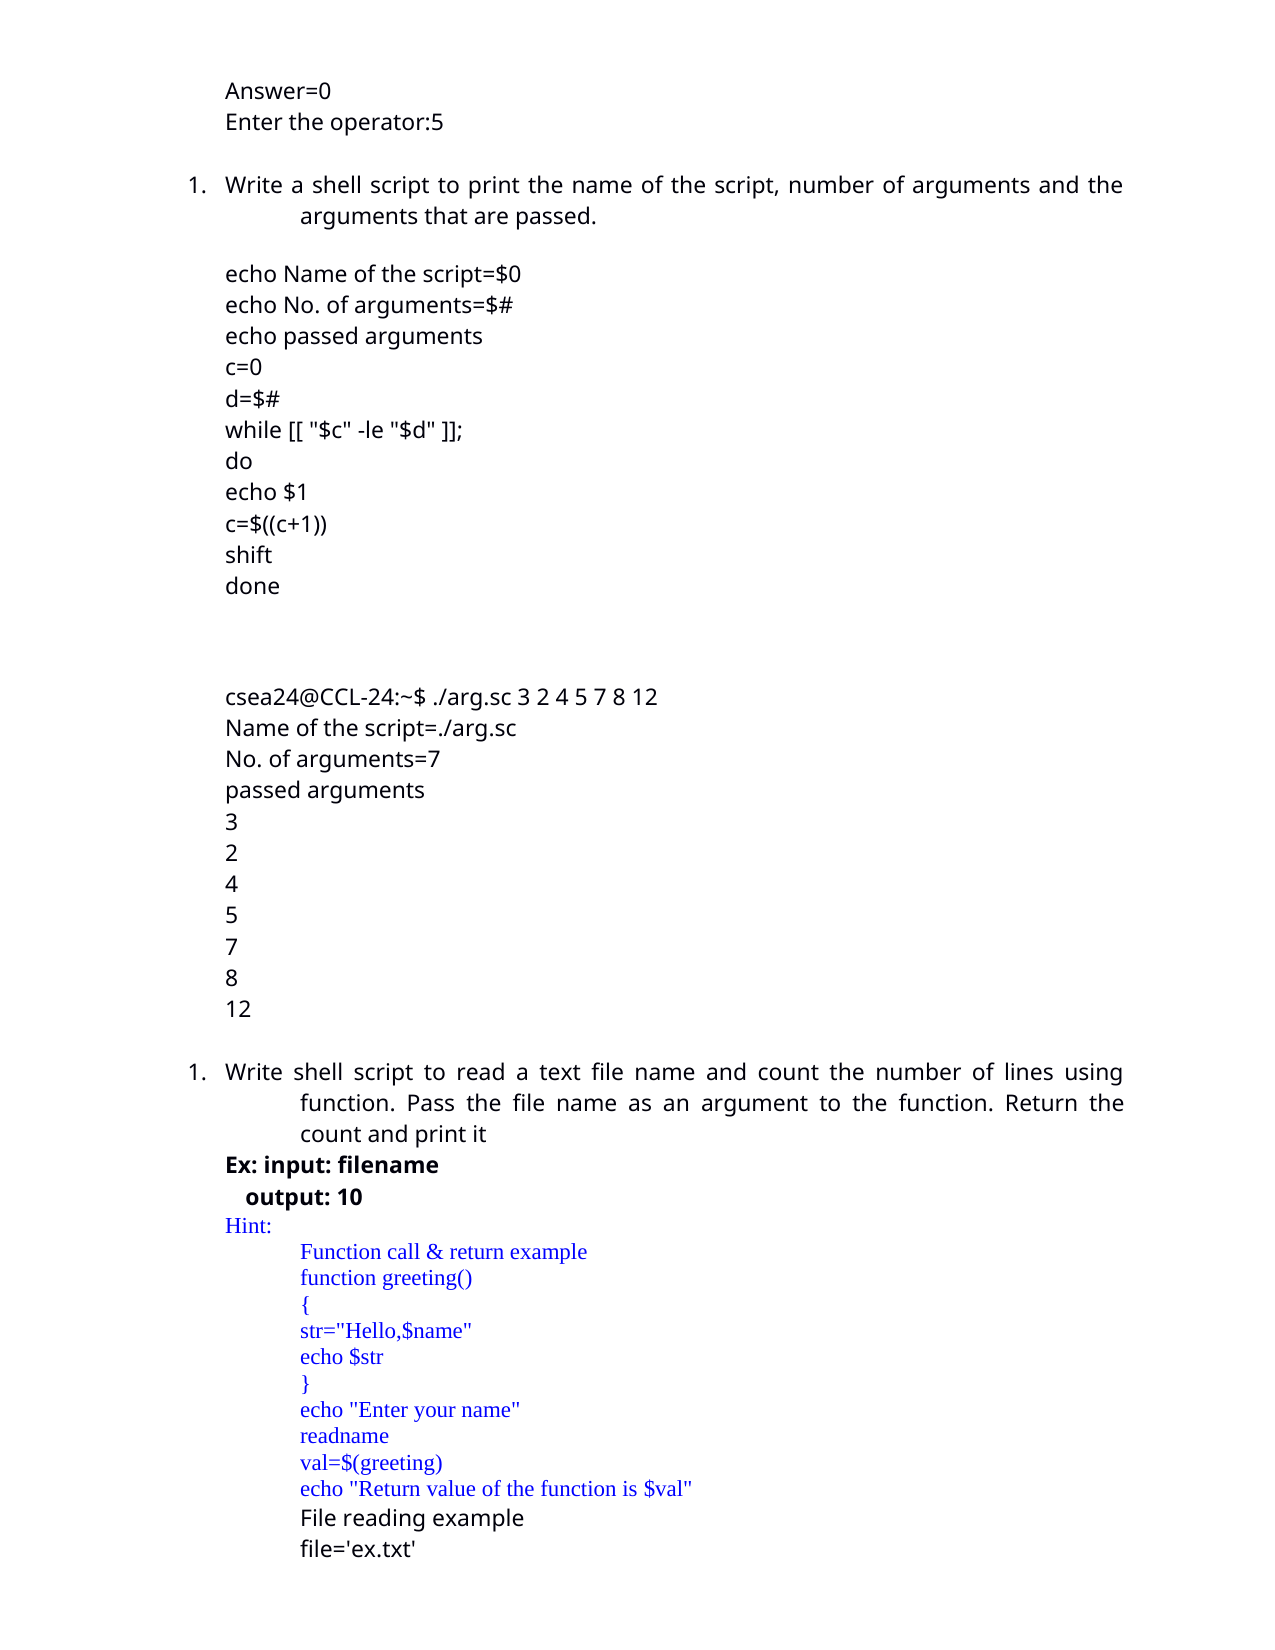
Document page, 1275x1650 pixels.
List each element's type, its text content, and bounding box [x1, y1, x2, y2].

text while [[ "$c" -le "$d" ]]; [225, 414, 1125, 445]
text function greeting() [150, 1264, 1125, 1291]
text do [225, 445, 1125, 476]
text 3 [225, 805, 1125, 837]
text output: 10 [150, 1180, 1125, 1212]
text Hint: [150, 1212, 1125, 1238]
text 8 [225, 962, 1125, 993]
text readname [150, 1422, 1125, 1449]
text Ex: input: filename [150, 1149, 1125, 1180]
text echo $str [150, 1343, 1125, 1370]
text 7 [225, 930, 1125, 962]
text } [150, 1370, 1125, 1396]
text 12 [225, 993, 1125, 1024]
text Name of the script=./arg.sc [225, 712, 1125, 743]
list Write a shell script to print the name of the script, number of arguments and the arguments that are passed. [187, 169, 1125, 231]
text done [225, 570, 1125, 601]
text csea24@CCL-24:~$ ./arg.sc 3 2 4 5 7 8 12 [225, 680, 1125, 712]
text c=0 [225, 351, 1125, 383]
text passed arguments [225, 774, 1125, 805]
text file='ex.txt' [150, 1533, 1125, 1564]
text 4 [225, 868, 1125, 899]
text Answer=0 [225, 75, 1125, 106]
text echo passed arguments [225, 320, 1125, 351]
text 5 [225, 899, 1125, 930]
text c=$((c+1)) [225, 508, 1125, 539]
text echo "Return value of the function is $val" [150, 1475, 1125, 1502]
text 2 [225, 837, 1125, 868]
text d=$# [225, 383, 1125, 414]
text Enter the operator:5 [225, 106, 1125, 137]
text val=$(greeting) [150, 1449, 1125, 1475]
text echo $1 [225, 476, 1125, 508]
text No. of arguments=7 [225, 743, 1125, 774]
text shift [225, 539, 1125, 570]
list Write shell script to read a text file name and count the number of lines using function. Pass the file name as an argument to the function. Return the count and print it [187, 1055, 1125, 1149]
text File reading example [150, 1502, 1125, 1533]
text echo No. of arguments=$# [225, 289, 1125, 320]
text echo Name of the script=$0 [225, 258, 1125, 289]
text str="Hello,$name" [150, 1317, 1125, 1343]
text echo "Enter your name" [150, 1396, 1125, 1422]
text { [150, 1291, 1125, 1317]
text Function call & return example [150, 1238, 1125, 1264]
